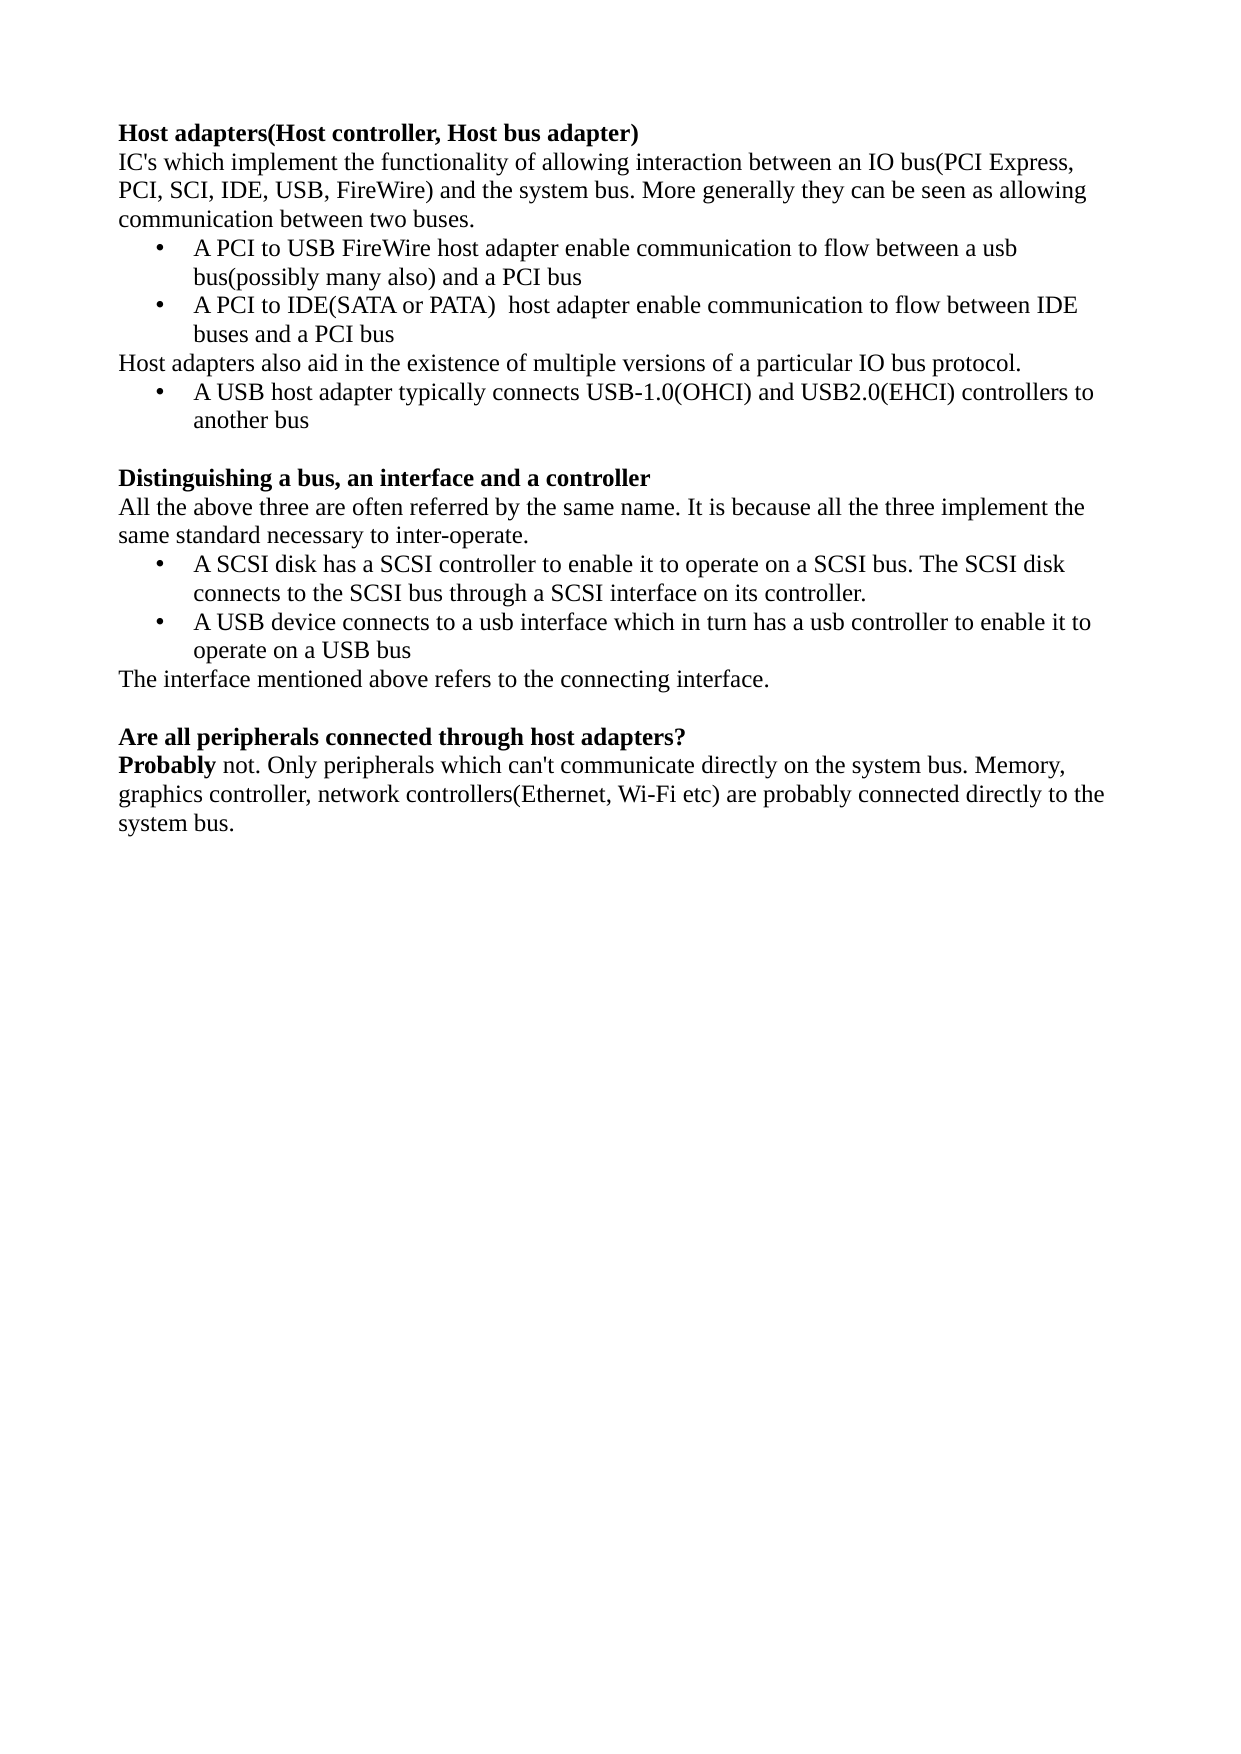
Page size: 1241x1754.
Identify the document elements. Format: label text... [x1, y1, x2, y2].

list A SCSI disk has a SCSI controller to enable it to operate on a SCSI bus. The SCSI disk connects to the SCSI bus through a SCSI interface on its controller. [156, 549, 1122, 607]
list A PCI to USB FireWire host adapter enable communication to flow between a usb bus(possibly many also) and a PCI bus [156, 233, 1122, 291]
text Probably not. Only peripherals which can't communicate directly on the system bus. Memory, graphics controller, network controllers(Ethernet, Wi-Fi etc) are probably connected directly to the system bus. [118, 751, 1122, 837]
text The interface mentioned above refers to the connecting interface. [118, 664, 1122, 693]
list A PCI to IDE(SATA or PATA) host adapter enable communication to flow between IDE buses and a PCI bus [156, 291, 1122, 348]
text Host adapters(Host controller, Host bus adapter) [118, 118, 1122, 147]
text IC's which implement the functionality of allowing interaction between an IO bus(PCI Express, PCI, SCI, IDE, USB, FireWire) and the system bus. More generally they can be seen as allowing communication between two buses. [118, 147, 1122, 233]
text Distinguishing a bus, an interface and a controller [118, 463, 1122, 492]
text Are all peripherals connected through host adapters? [118, 722, 1122, 751]
text Host adapters also aid in the existence of multiple versions of a particular IO bus protocol. [118, 348, 1122, 377]
list A USB device connects to a usb interface which in turn has a usb controller to enable it to operate on a USB bus [156, 607, 1122, 664]
text All the above three are often referred by the same name. It is because all the three implement the same standard necessary to inter-operate. [118, 492, 1122, 549]
list A USB host adapter typically connects USB-1.0(OHCI) and USB2.0(EHCI) controllers to another bus [156, 377, 1122, 434]
